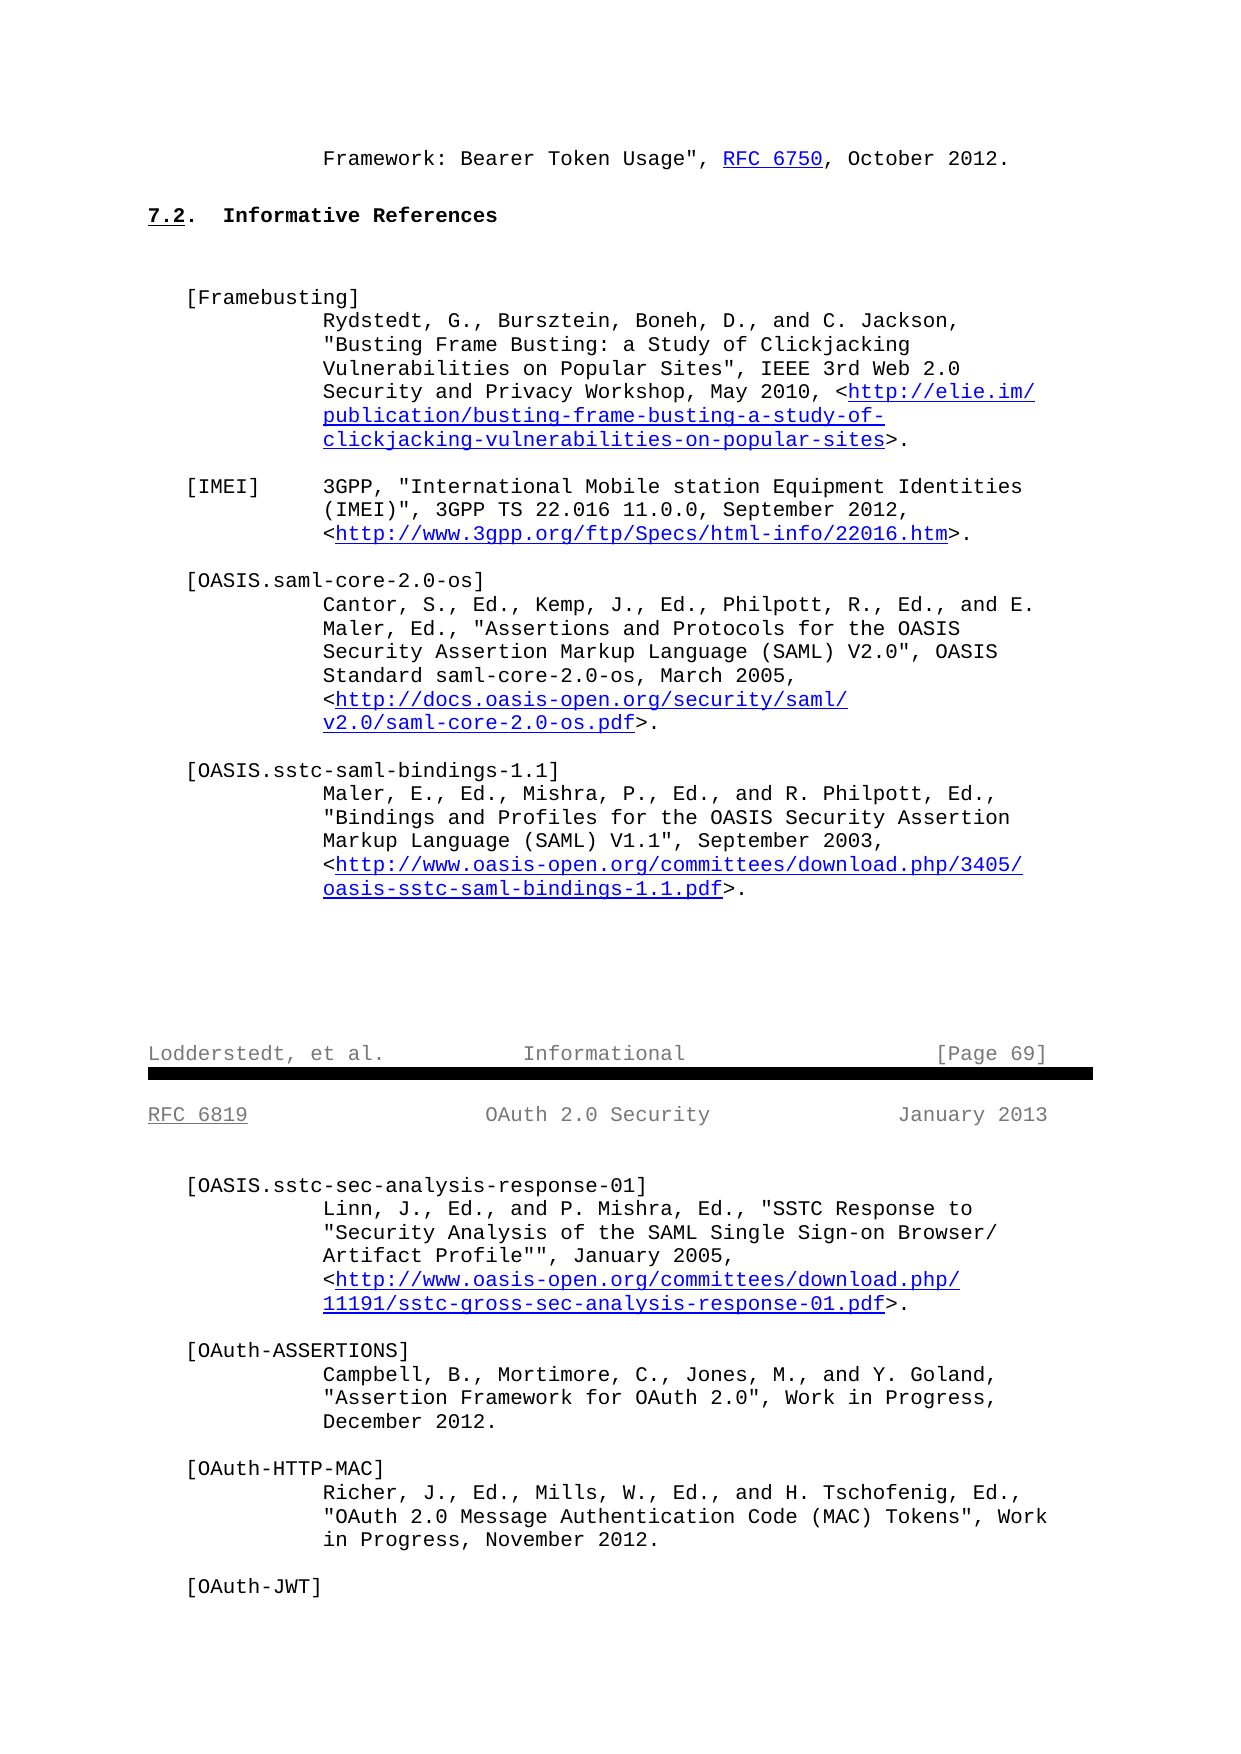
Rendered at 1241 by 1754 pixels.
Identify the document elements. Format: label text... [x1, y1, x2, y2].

text clickjacking-vulnerabilities-on-popular-sites>. [148, 428, 1093, 452]
text Richer, J., Ed., Mills, W., Ed., and H. Tschofenig, Ed., [148, 1482, 1093, 1506]
text v2.0/saml-core-2.0-os.pdf>. [148, 712, 1093, 736]
text Campbell, B., Mortimore, C., Jones, M., and Y. Goland, [148, 1364, 1093, 1387]
text [Framebusting] [148, 287, 1093, 310]
text Cantor, S., Ed., Kemp, J., Ed., Philpott, R., Ed., and E. [148, 594, 1093, 618]
text [OAuth-JWT] [148, 1577, 1093, 1600]
text Rydstedt, G., Bursztein, Boneh, D., and C. Jackson, [148, 310, 1093, 334]
text RFC 6819 OAuth 2.0 Security January 2013 [148, 1104, 1093, 1127]
text [IMEI] 3GPP, "International Mobile station Equipment Identities [148, 476, 1093, 499]
text [OAuth-HTTP-MAC] [148, 1458, 1093, 1482]
text Maler, E., Ed., Mishra, P., Ed., and R. Philpott, Ed., [148, 783, 1093, 807]
text <http://www.oasis-open.org/committees/download.php/3405/ [148, 854, 1093, 878]
text Artifact Profile"", January 2005, [148, 1246, 1093, 1269]
text <http://docs.oasis-open.org/security/saml/ [148, 689, 1093, 712]
text "Busting Frame Busting: a Study of Clickjacking [148, 334, 1093, 358]
text 7.2. Informative References [148, 205, 1093, 229]
text "Security Analysis of the SAML Single Sign-on Browser/ [148, 1222, 1093, 1246]
text [OASIS.sstc-saml-bindings-1.1] [148, 759, 1093, 783]
text Framework: Bearer Token Usage", RFC 6750, October 2012. [148, 148, 1093, 171]
text Lodderstedt, et al. Informational [Page 69] [148, 1043, 1093, 1067]
text "Bindings and Profiles for the OASIS Security Assertion [148, 807, 1093, 831]
text oasis-sstc-saml-bindings-1.1.pdf>. [148, 878, 1093, 901]
text Security Assertion Markup Language (SAML) V2.0", OASIS [148, 641, 1093, 665]
text Linn, J., Ed., and P. Mishra, Ed., "SSTC Response to [148, 1198, 1093, 1222]
text <http://www.oasis-open.org/committees/download.php/ [148, 1269, 1093, 1293]
text December 2012. [148, 1411, 1093, 1435]
text [OASIS.sstc-sec-analysis-response-01] [148, 1174, 1093, 1198]
text Vulnerabilities on Popular Sites", IEEE 3rd Web 2.0 [148, 358, 1093, 381]
text Security and Privacy Workshop, May 2010, <http://elie.im/ [148, 381, 1093, 405]
text (IMEI)", 3GPP TS 22.016 11.0.0, September 2012, [148, 499, 1093, 523]
text publication/busting-frame-busting-a-study-of- [148, 405, 1093, 428]
text Markup Language (SAML) V1.1", September 2003, [148, 831, 1093, 854]
text Maler, Ed., "Assertions and Protocols for the OASIS [148, 618, 1093, 641]
text [OAuth-ASSERTIONS] [148, 1340, 1093, 1364]
text 11191/sstc-gross-sec-analysis-response-01.pdf>. [148, 1293, 1093, 1316]
text in Progress, November 2012. [148, 1529, 1093, 1553]
text Standard saml-core-2.0-os, March 2005, [148, 665, 1093, 689]
text "OAuth 2.0 Message Authentication Code (MAC) Tokens", Work [148, 1506, 1093, 1529]
text [OASIS.saml-core-2.0-os] [148, 570, 1093, 594]
text <http://www.3gpp.org/ftp/Specs/html-info/22016.htm>. [148, 523, 1093, 547]
text "Assertion Framework for OAuth 2.0", Work in Progress, [148, 1387, 1093, 1411]
